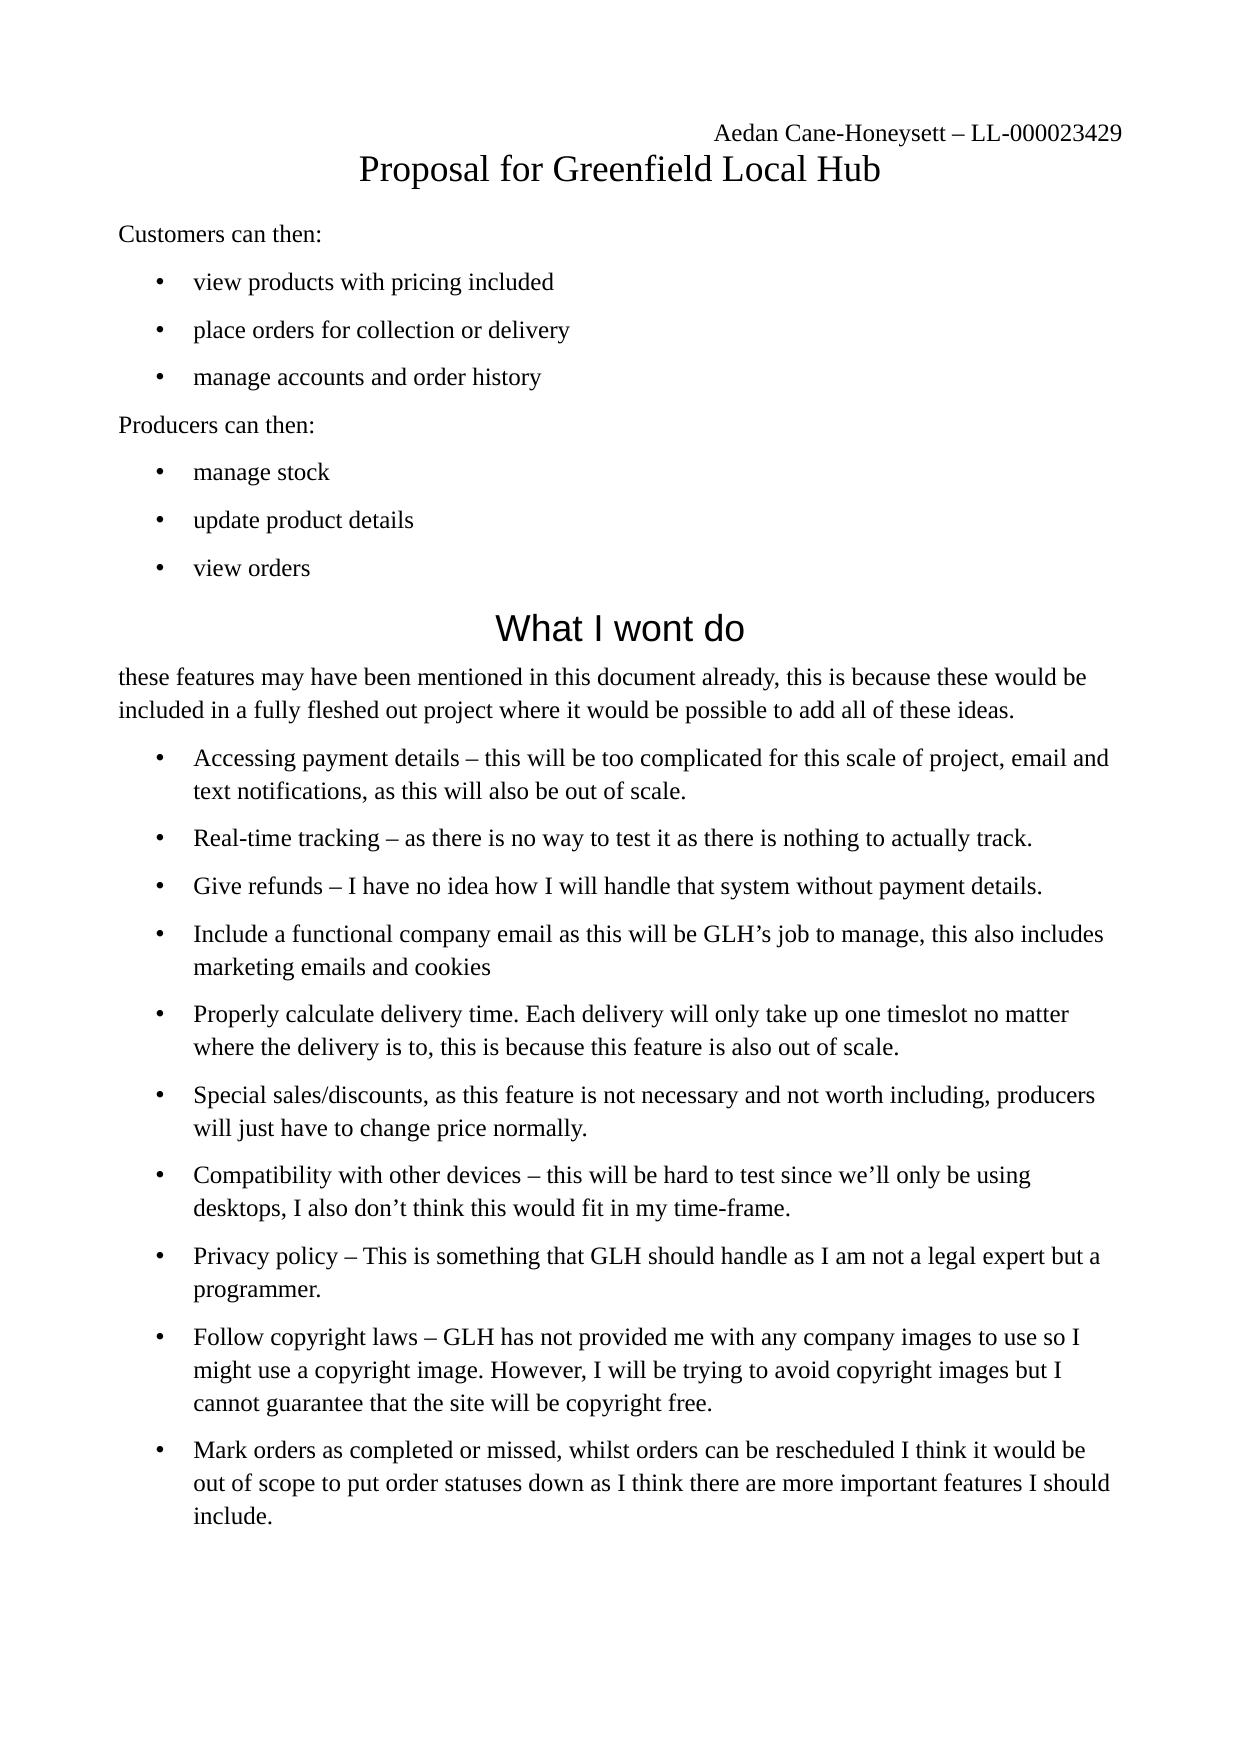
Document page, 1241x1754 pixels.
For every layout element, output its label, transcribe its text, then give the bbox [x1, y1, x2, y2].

list view orders [156, 553, 1122, 581]
list Properly calculate delivery time. Each delivery will only take up one timeslot no matter where the delivery is to, this is because this feature is also out of scale. [156, 999, 1122, 1061]
list update product details [156, 505, 1122, 534]
list Give refunds – I have no idea how I will handle that system without payment details. [156, 871, 1122, 900]
list Accessing payment details – this will be too complicated for this scale of project, email and text notifications, as this will also be out of scale. [156, 743, 1122, 804]
list Compatibility with other devices – this will be hard to test since we’ll only be using desktops, I also don’t think this would fit in my time-frame. [156, 1161, 1122, 1222]
list manage stock [156, 457, 1122, 486]
text Customers can then: [118, 219, 1122, 248]
list place orders for collection or delivery [156, 315, 1122, 343]
list Follow copyright laws – GLH has not provided me with any company images to use so I might use a copyright image. However, I will be trying to avoid copyright images but I cannot guarantee that the site will be copyright free. [156, 1322, 1122, 1417]
list Mark orders as completed or missed, whilst orders can be rescheduled I think it would be out of scope to put order statuses down as I think there are more important features I should include. [156, 1435, 1122, 1530]
text Producers can then: [118, 410, 1122, 439]
text these features may have been mentioned in this document already, this is because these would be included in a fully fleshed out project where it would be possible to add all of these ideas. [118, 662, 1122, 724]
list Include a functional company email as this will be GLH’s job to manage, this also includes marketing emails and cookies [156, 919, 1122, 980]
list Special sales/discounts, as this feature is not necessary and not worth including, producers will just have to change price normally. [156, 1080, 1122, 1142]
list view products with pricing included [156, 267, 1122, 296]
subtitle What I wont do [118, 607, 1122, 650]
list Real-time tracking – as there is no way to test it as there is nothing to actually track. [156, 823, 1122, 852]
list manage accounts and order history [156, 362, 1122, 391]
list Privacy policy – This is something that GLH should handle as I am not a legal expert but a programmer. [156, 1241, 1122, 1303]
